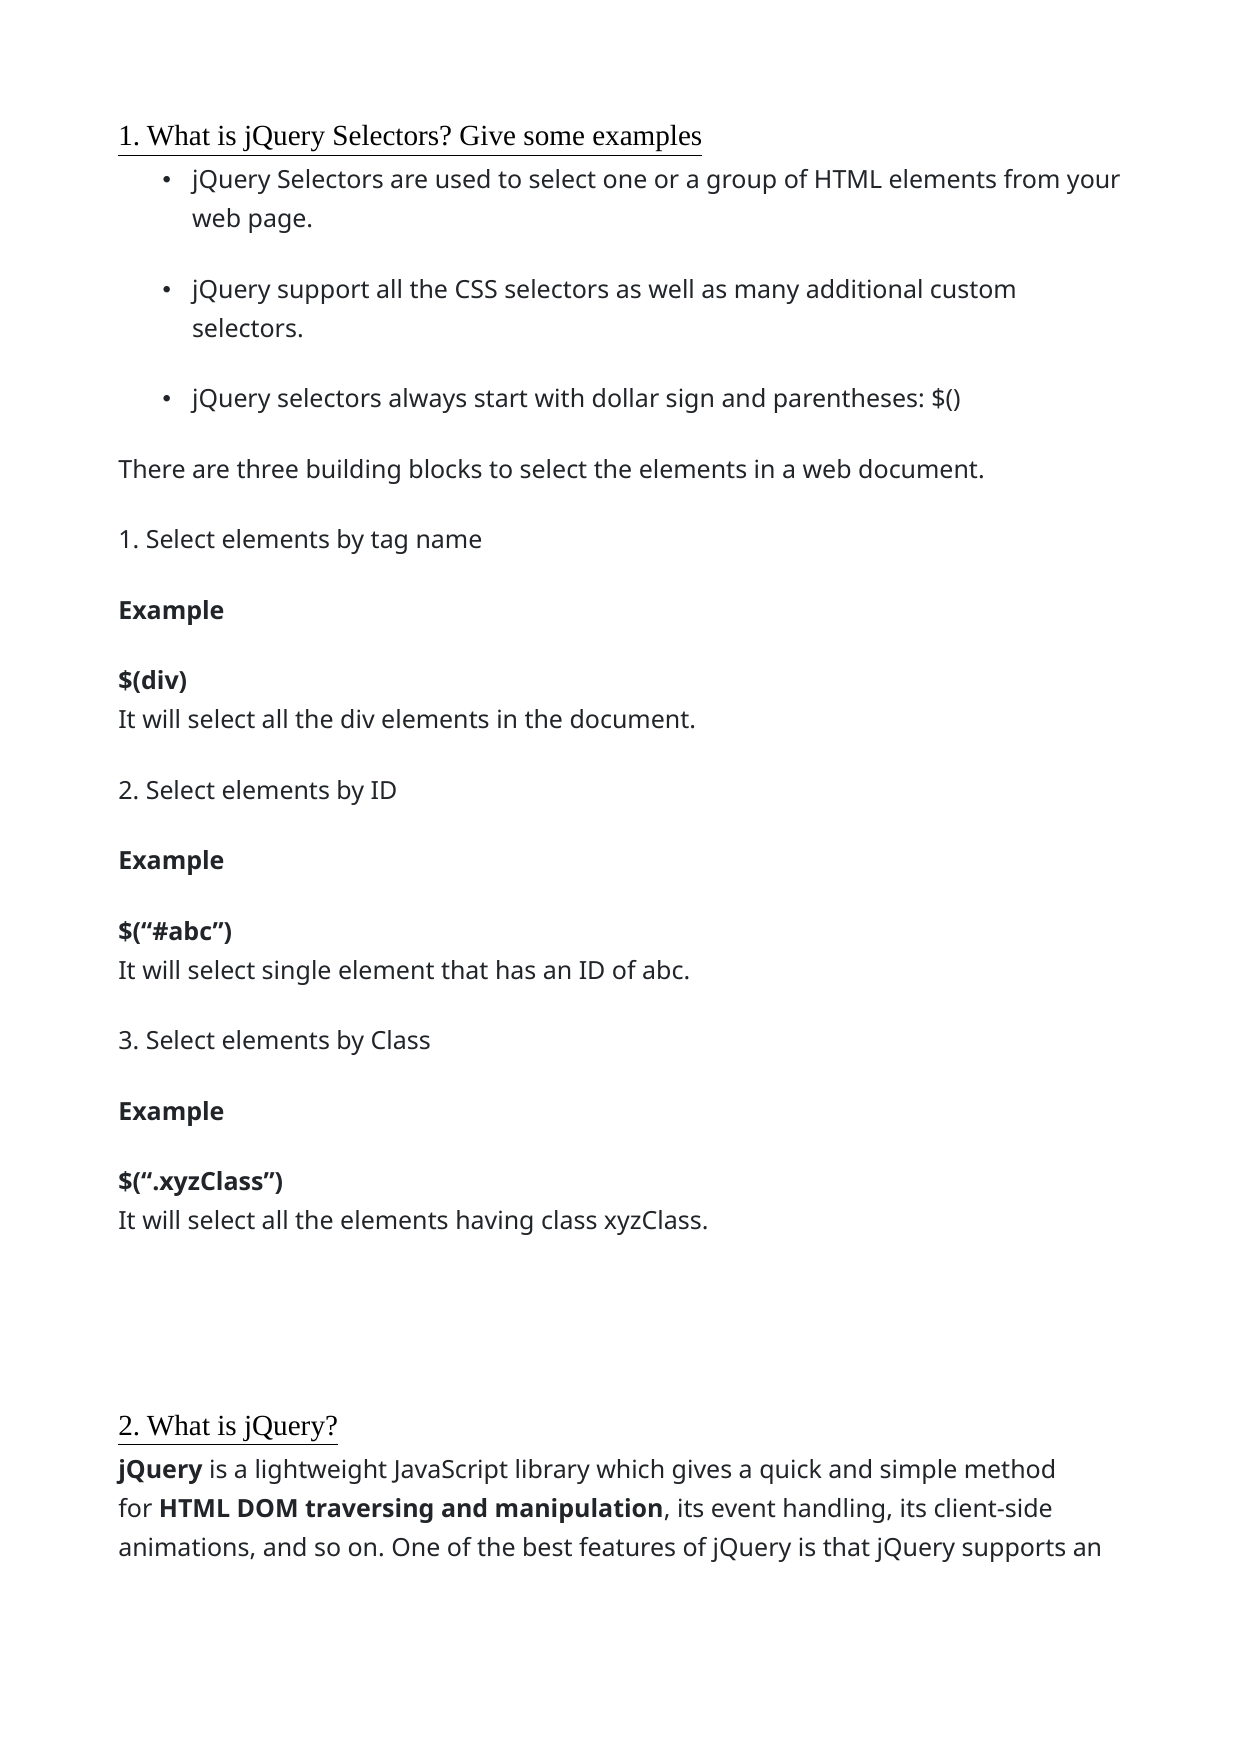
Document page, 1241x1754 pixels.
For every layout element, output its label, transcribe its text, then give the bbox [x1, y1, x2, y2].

text There are three building blocks to select the elements in a web document. [118, 452, 1122, 486]
text Example [118, 843, 1122, 877]
text Example [118, 592, 1122, 626]
list jQuery support all the CSS selectors as well as many additional custom selectors. [162, 272, 1122, 345]
subtitle 2. What is jQuery? [118, 1408, 1122, 1444]
subtitle 1. What is jQuery Selectors? Give some examples [118, 118, 1122, 155]
text $(div) It will select all the div elements in the document. [118, 663, 1122, 736]
text 3. Select elements by Class [118, 1023, 1122, 1057]
text 2. Select elements by ID [118, 772, 1122, 806]
text $(“.xyzClass”) It will select all the elements having class xyzClass. [118, 1164, 1122, 1237]
text $(“#abc”) It will select single element that has an ID of abc. [118, 913, 1122, 986]
list jQuery Selectors are used to select one or a group of HTML elements from your web page. [162, 162, 1122, 235]
list jQuery selectors always start with dollar sign and parentheses: $() [162, 381, 1122, 415]
text jQuery is a lightweight JavaScript library which gives a quick and simple method for HTML DOM traversing and manipulation, its event handling, its client-side animations, and so on. One of the best features of jQuery is that jQuery supports an [118, 1452, 1122, 1564]
text Example [118, 1093, 1122, 1127]
text 1. Select elements by tag name [118, 522, 1122, 556]
